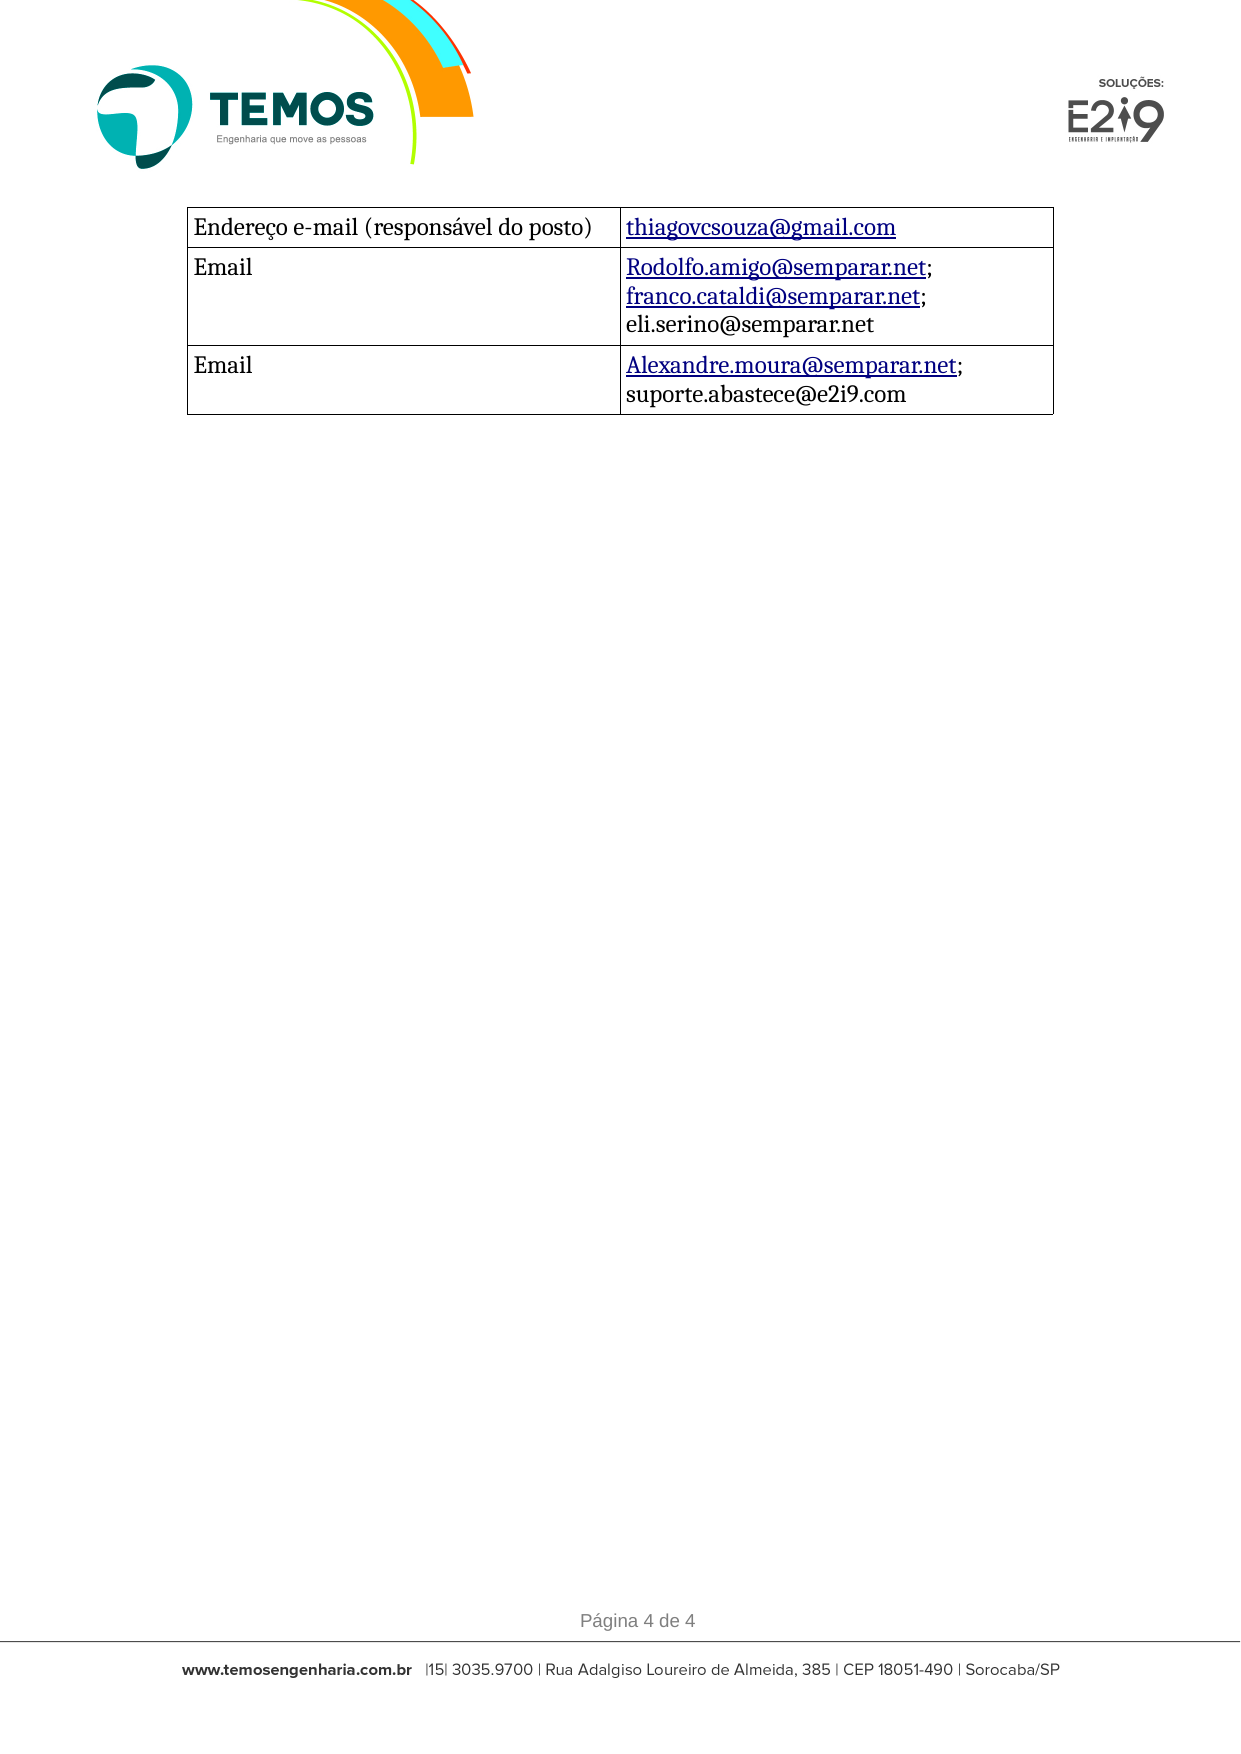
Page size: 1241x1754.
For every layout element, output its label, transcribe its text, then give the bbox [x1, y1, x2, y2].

table_cell Endereço e-mail (responsável do posto) [188, 208, 620, 247]
picture [0, 0, 1241, 1754]
table_cell Alexandre.moura@semparar.net; suporte.abastece@e2i9.com [621, 346, 1053, 414]
table_cell Rodolfo.amigo@semparar.net; franco.cataldi@semparar.net; eli.serino@semparar.net [621, 248, 1053, 345]
table_cell Email [188, 248, 620, 345]
table_cell thiagovcsouza@gmail.com [621, 208, 1053, 247]
table_cell Email [188, 346, 620, 414]
